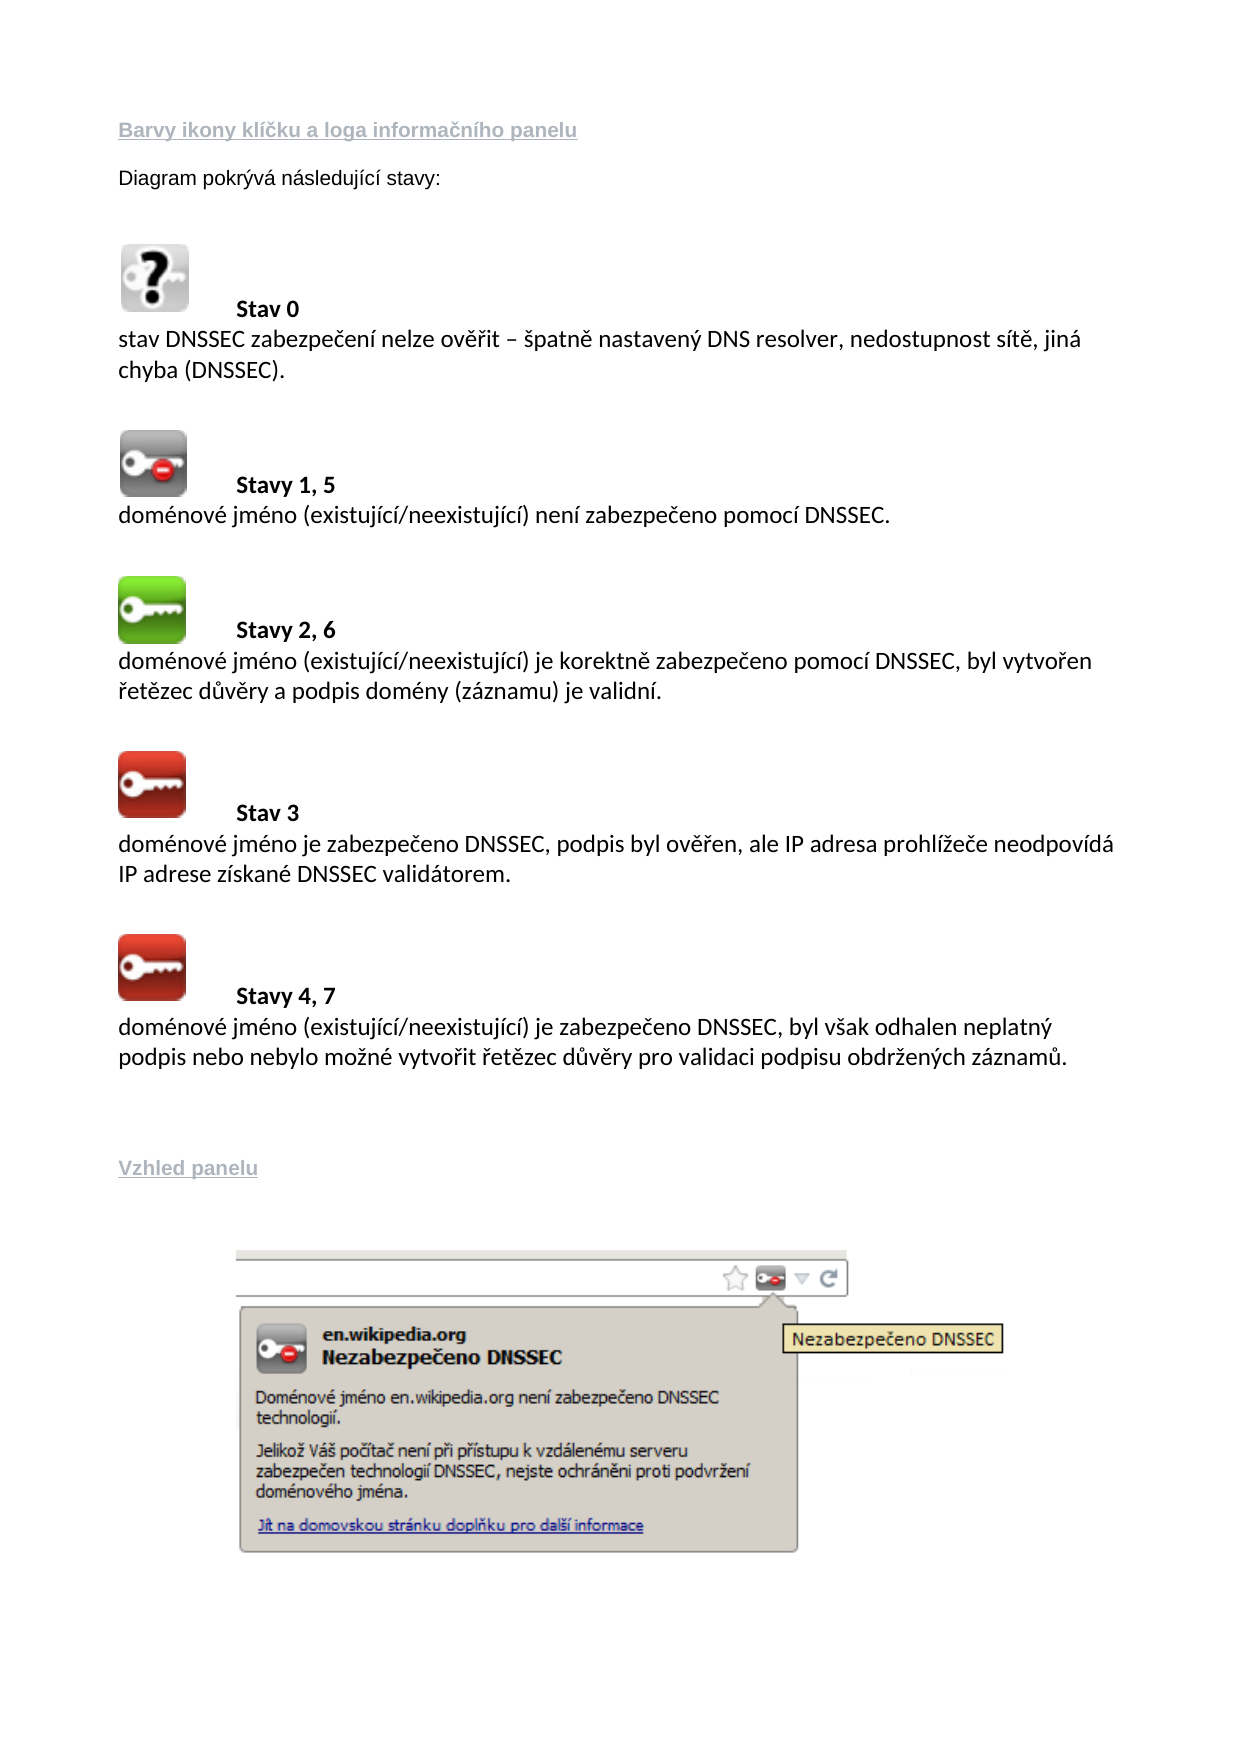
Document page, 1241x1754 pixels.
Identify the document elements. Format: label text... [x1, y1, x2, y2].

text doménové jméno je zabezpečeno DNSSEC, podpis byl ověřen, ale IP adresa prohlížeče neodpovídá IP adrese získané DNSSEC validátorem. [118, 828, 1122, 889]
text doménové jméno (existující/neexistující) není zabezpečeno pomocí DNSSEC. [118, 499, 1122, 530]
text Vzhled panelu [118, 1156, 1122, 1180]
text Stavy 4, 7 [118, 981, 1122, 1011]
picture [235, 1250, 1005, 1556]
text Stavy 1, 5 [118, 469, 1122, 499]
text doménové jméno (existující/neexistující) je korektně zabezpečeno pomocí DNSSEC, byl vytvořen řetězec důvěry a podpis domény (záznamu) je validní. [118, 645, 1122, 706]
text Stav 3 [118, 797, 1122, 828]
text Stavy 2, 6 [118, 614, 1122, 645]
picture [118, 934, 186, 1001]
picture [118, 751, 186, 818]
picture [120, 430, 187, 497]
text Barvy ikony klíčku a loga informačního panelu [118, 118, 1122, 142]
text Stav 0 [118, 293, 1122, 324]
picture [118, 576, 186, 644]
picture [121, 244, 189, 312]
text stav DNSSEC zabezpečení nelze ověřit – špatně nastavený DNS resolver, nedostupnost sítě, jiná chyba (DNSSEC). [118, 324, 1122, 385]
text Diagram pokrývá následující stavy: [118, 166, 1122, 189]
text doménové jméno (existující/neexistující) je zabezpečeno DNSSEC, byl však odhalen neplatný podpis nebo nebylo možné vytvořit řetězec důvěry pro validaci podpisu obdržených záznamů. [118, 1011, 1122, 1072]
